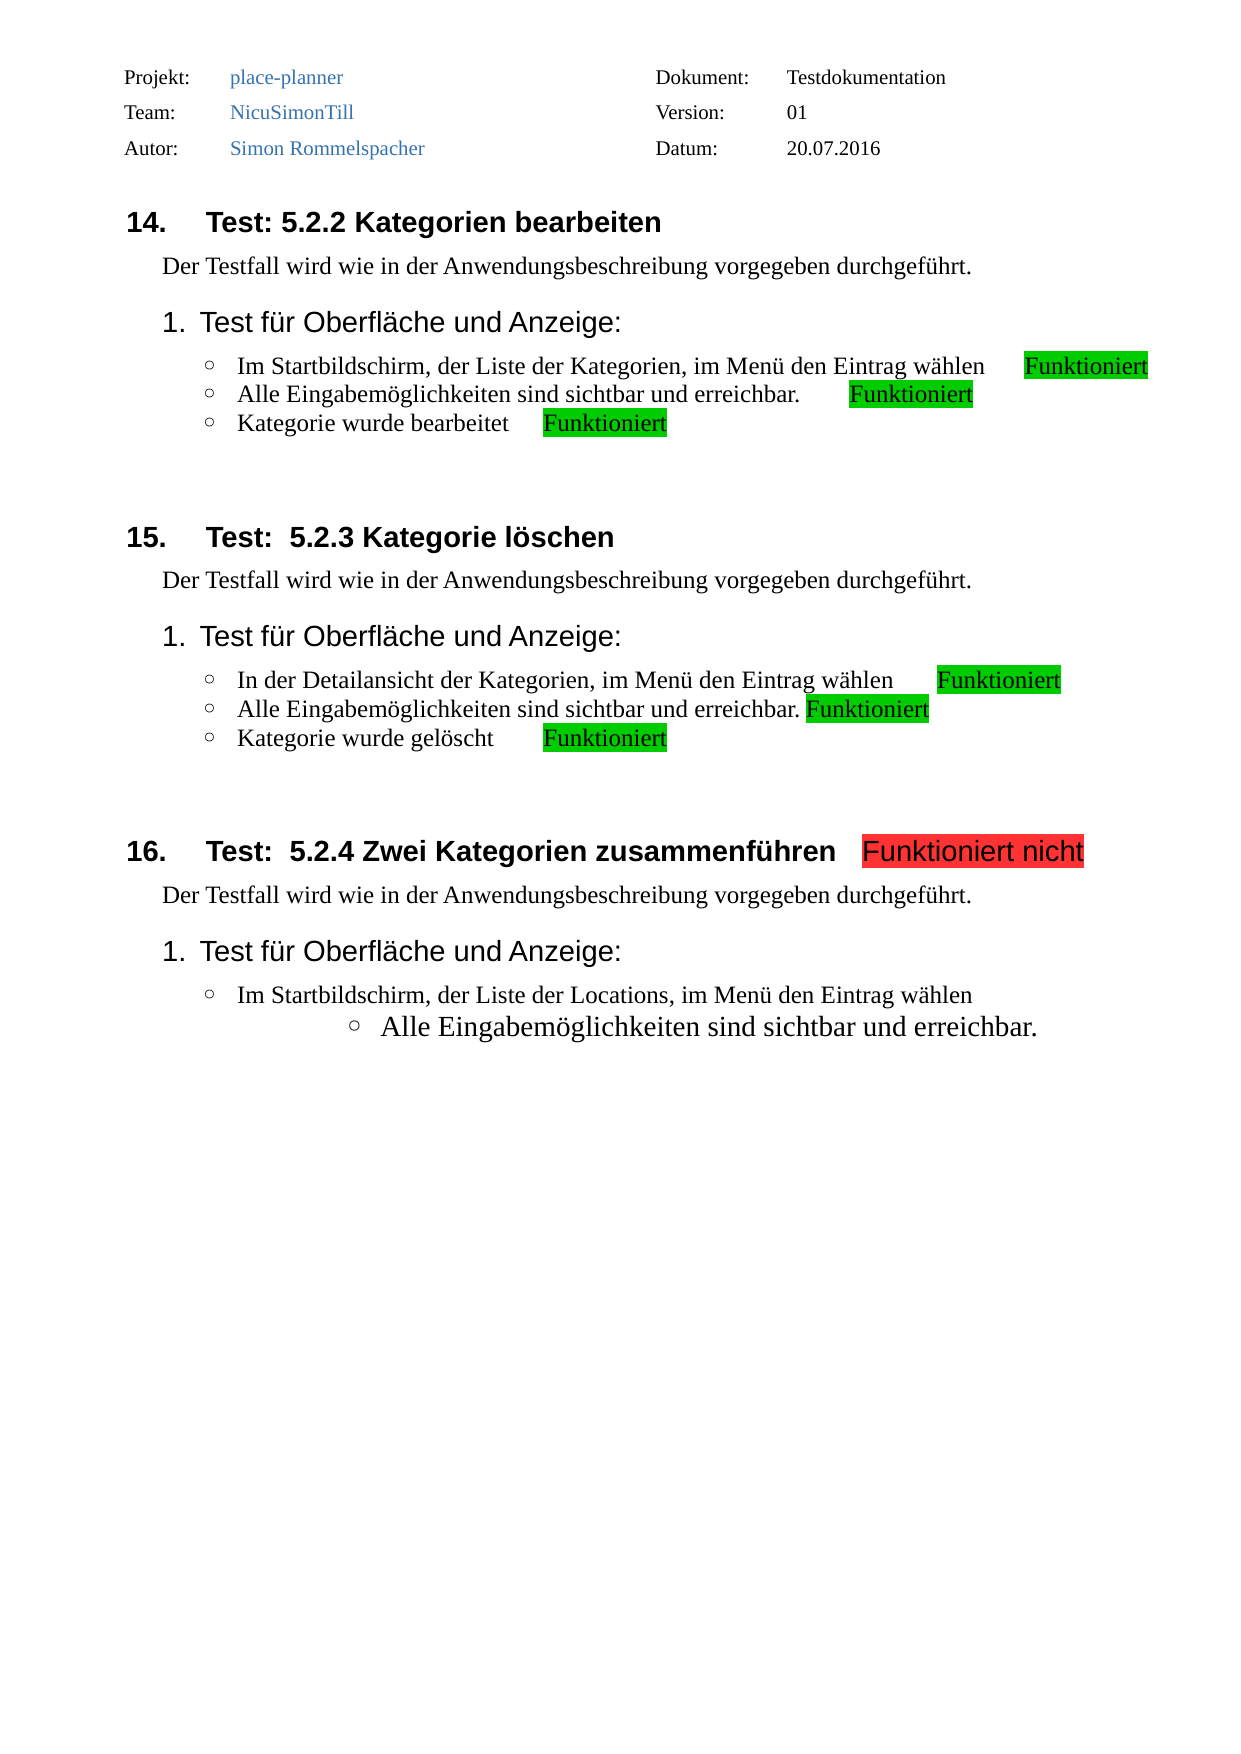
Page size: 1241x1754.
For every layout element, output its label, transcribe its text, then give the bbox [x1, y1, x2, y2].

subtitle Test: 5.2.4 Zwei Kategorien zusammenführen Funktioniert nicht [118, 834, 1181, 868]
list Im Startbildschirm, der Liste der Kategorien, im Menü den Eintrag wählen Funktioniert [199, 351, 1181, 379]
text Der Testfall wird wie in der Anwendungsbeschreibung vorgegeben durchgeführt. [162, 251, 1181, 280]
list Alle Eingabemöglichkeiten sind sichtbar und erreichbar. [199, 1009, 1181, 1042]
list In der Detailansicht der Kategorien, im Menü den Eintrag wählen Funktioniert [199, 665, 1181, 694]
text Der Testfall wird wie in der Anwendungsbeschreibung vorgegeben durchgeführt. [162, 566, 1181, 594]
subtitle Test für Oberfläche und Anzeige: [162, 934, 1181, 967]
subtitle Test: 5.2.2 Kategorien bearbeiten [118, 205, 1181, 238]
list Kategorie wurde bearbeitet Funktioniert [199, 408, 1181, 437]
list Im Startbildschirm, der Liste der Locations, im Menü den Eintrag wählen [199, 980, 1181, 1009]
list Alle Eingabemöglichkeiten sind sichtbar und erreichbar. Funktioniert [199, 379, 1181, 408]
text Der Testfall wird wie in der Anwendungsbeschreibung vorgegeben durchgeführt. [162, 880, 1181, 909]
subtitle Test für Oberfläche und Anzeige: [162, 619, 1181, 653]
list Alle Eingabemöglichkeiten sind sichtbar und erreichbar. Funktioniert [199, 694, 1181, 723]
subtitle Test: 5.2.3 Kategorie löschen [118, 519, 1181, 553]
subtitle Test für Oberfläche und Anzeige: [162, 305, 1181, 338]
list Kategorie wurde gelöscht Funktioniert [199, 723, 1181, 752]
